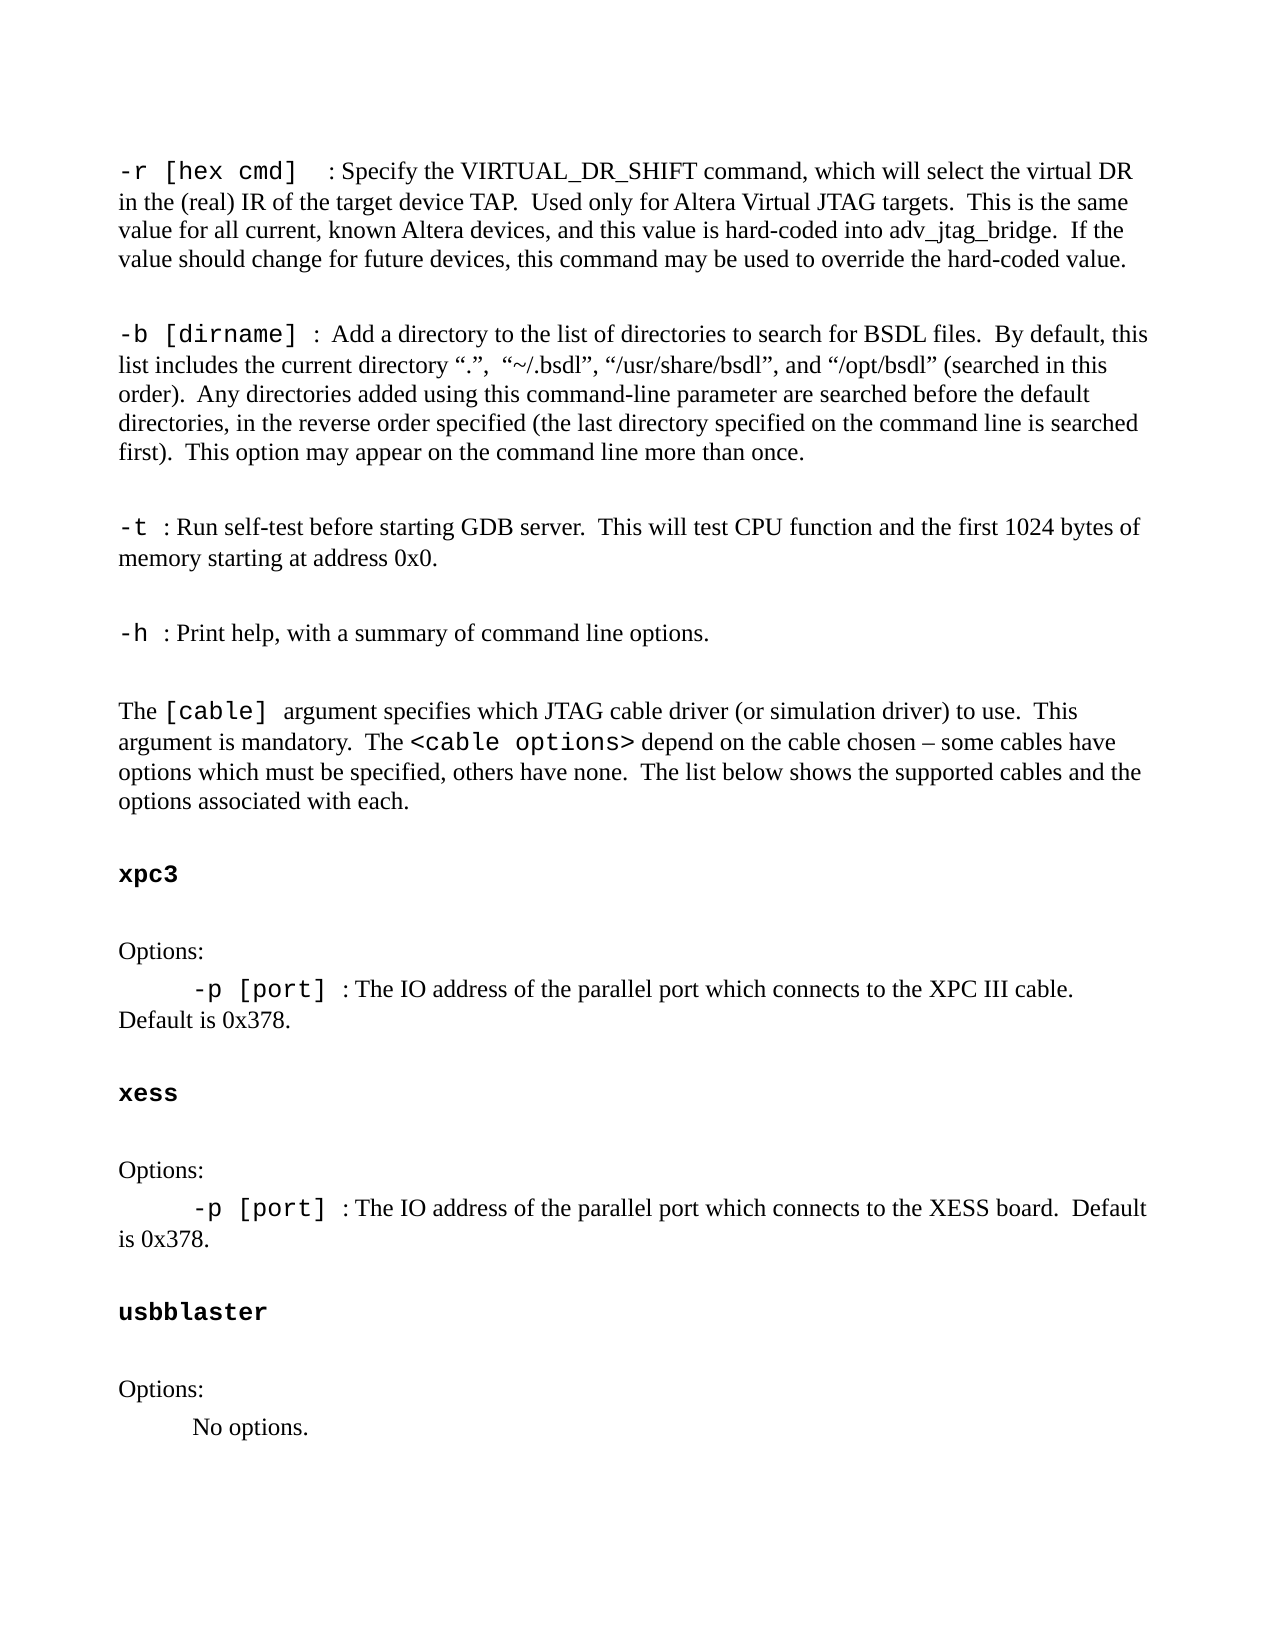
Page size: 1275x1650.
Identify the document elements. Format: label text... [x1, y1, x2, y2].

text -t : Run self-test before starting GDB server. This will test CPU function and the first 1024 bytes of memory starting at address 0x0. [118, 512, 1157, 572]
text -h : Print help, with a summary of command line options. [118, 618, 1157, 649]
text No options. [118, 1412, 1157, 1441]
text Options: [118, 936, 1157, 965]
text -r [hex cmd] : Specify the VIRTUAL_DR_SHIFT command, which will select the virtual DR in the (real) IR of the target device TAP. Used only for Altera Virtual JTAG targets. This is the same value for all current, known Altera devices, and this value is hard-coded into adv_jtag_bridge. If the value should change for future devices, this command may be used to override the hard-coded value. [118, 156, 1157, 273]
text Options: [118, 1155, 1157, 1184]
text -b [dirname] : Add a directory to the list of directories to search for BSDL files. By default, this list includes the current directory “.”, “~/.bsdl”, “/usr/share/bsdl”, and “/opt/bsdl” (searched in this order). Any directories added using this command-line parameter are searched before the default directories, in the reverse order specified (the last directory specified on the command line is searched first). This option may appear on the command line more than once. [118, 319, 1157, 465]
text xpc3 [118, 862, 1157, 890]
text The [cable] argument specifies which JTAG cable driver (or simulation driver) to use. This argument is mandatory. The <cable options> depend on the cable chosen – some cables have options which must be specified, others have none. The list below shows the supported cables and the options associated with each. [118, 696, 1157, 815]
text -p [port] : The IO address of the parallel port which connects to the XESS board. Default is 0x378. [118, 1193, 1157, 1252]
text xess [118, 1080, 1157, 1108]
text Options: [118, 1374, 1157, 1403]
text usbblaster [118, 1299, 1157, 1327]
text -p [port] : The IO address of the parallel port which connects to the XPC III cable. Default is 0x378. [118, 974, 1157, 1033]
